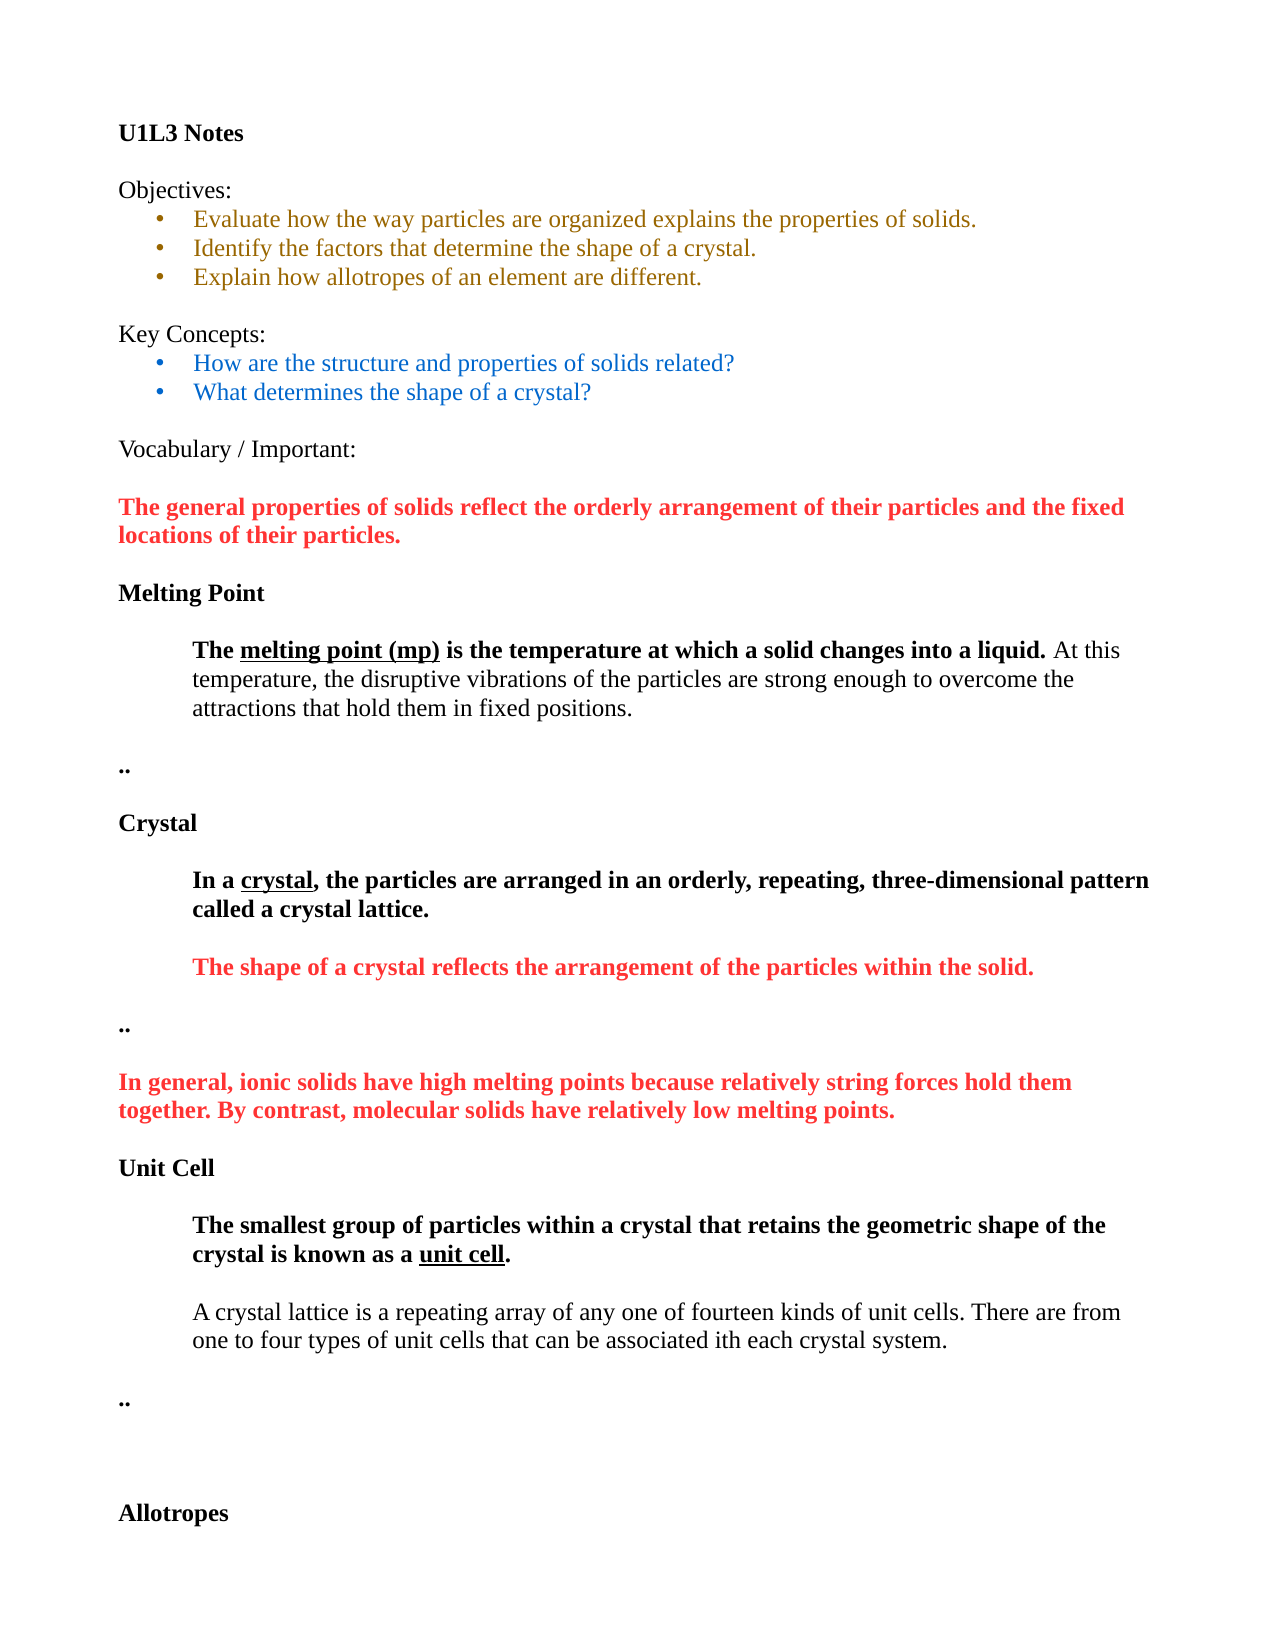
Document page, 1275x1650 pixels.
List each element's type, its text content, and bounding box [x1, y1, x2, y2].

text Objectives: [118, 176, 1157, 204]
text Crystal [118, 808, 1157, 837]
text Vocabulary / Important: [118, 434, 1157, 463]
text .. [118, 1383, 1157, 1412]
text U1L3 Notes [118, 118, 1157, 147]
text Melting Point [118, 578, 1157, 607]
text The melting point (mp) is the temperature at which a solid changes into a liquid. At this temperature, the disruptive vibrations of the particles are strong enough to overcome the attractions that hold them in fixed positions. [118, 636, 1157, 722]
list Identify the factors that determine the shape of a crystal. [156, 233, 1157, 262]
text The smallest group of particles within a crystal that retains the geometric shape of the crystal is known as a unit cell. [118, 1211, 1157, 1268]
list Evaluate how the way particles are organized explains the properties of solids. [156, 204, 1157, 233]
list Explain how allotropes of an element are different. [156, 262, 1157, 291]
text .. [118, 1009, 1157, 1038]
text In general, ionic solids have high melting points because relatively string forces hold them together. By contrast, molecular solids have relatively low melting points. [118, 1067, 1157, 1124]
text In a crystal, the particles are arranged in an orderly, repeating, three-dimensional pattern called a crystal lattice. [118, 866, 1157, 923]
text Unit Cell [118, 1153, 1157, 1182]
text The shape of a crystal reflects the arrangement of the particles within the solid. [118, 952, 1157, 981]
text The general properties of solids reflect the orderly arrangement of their particles and the fixed locations of their particles. [118, 492, 1157, 549]
list How are the structure and properties of solids related? [156, 348, 1157, 377]
text Allotropes [118, 1498, 1157, 1527]
text .. [118, 751, 1157, 779]
text A crystal lattice is a repeating array of any one of fourteen kinds of unit cells. There are from one to four types of unit cells that can be associated ith each crystal system. [118, 1297, 1157, 1354]
text Key Concepts: [118, 319, 1157, 348]
list What determines the shape of a crystal? [156, 377, 1157, 406]
